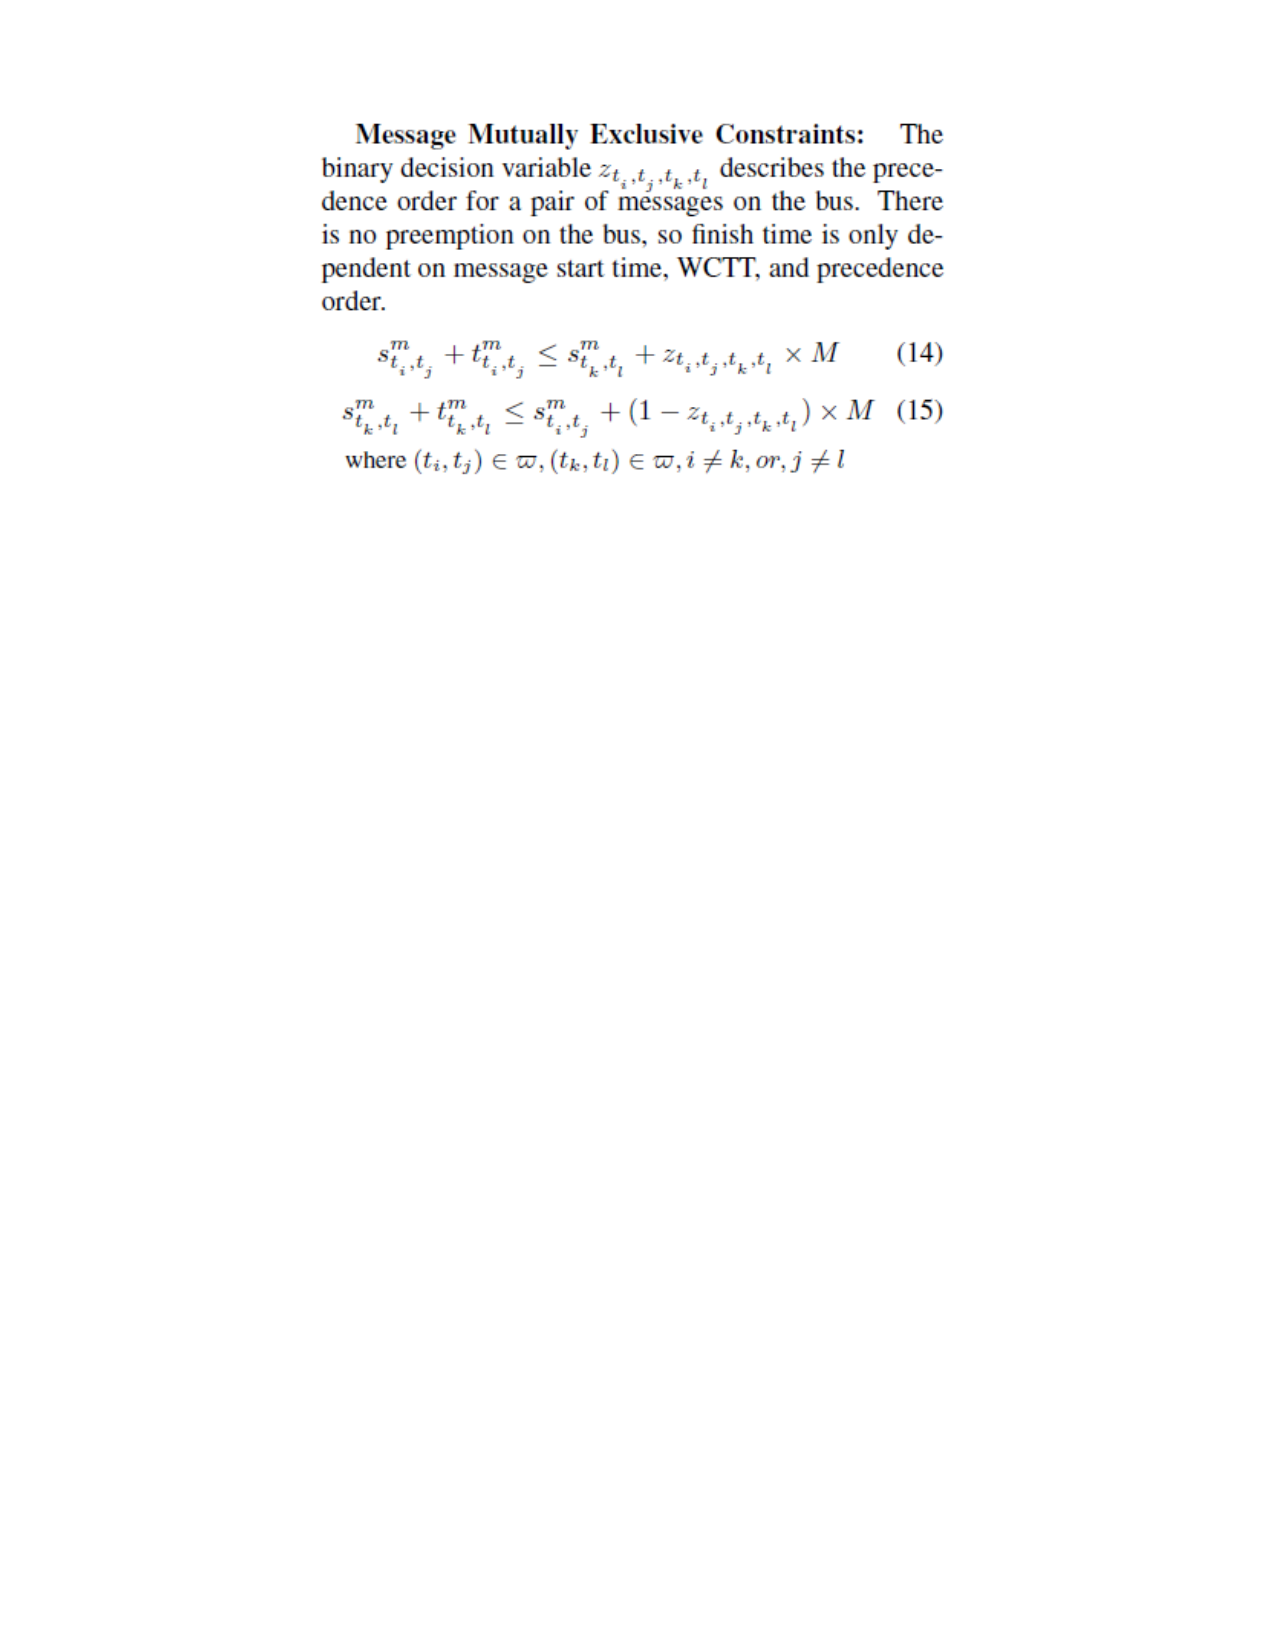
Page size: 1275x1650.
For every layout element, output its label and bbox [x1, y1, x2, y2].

picture [310, 118, 965, 497]
